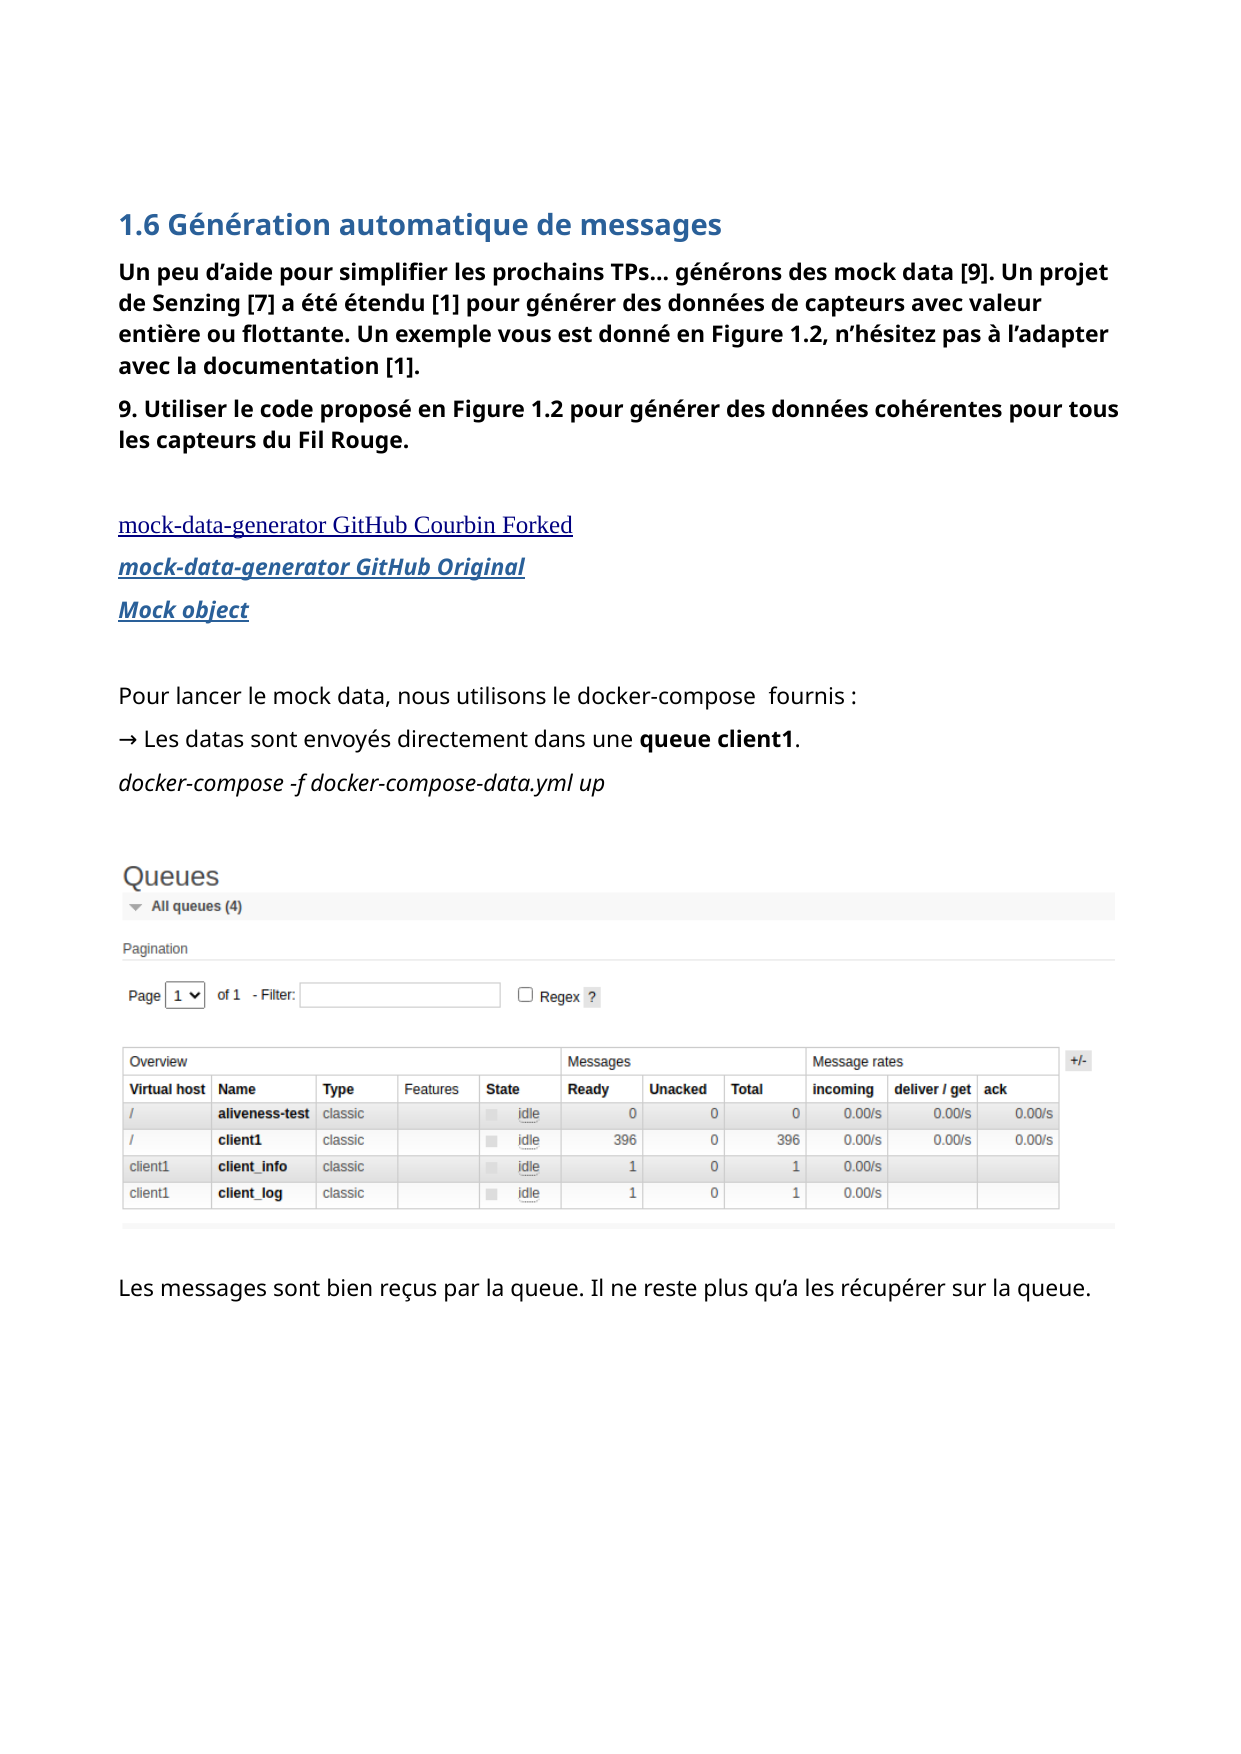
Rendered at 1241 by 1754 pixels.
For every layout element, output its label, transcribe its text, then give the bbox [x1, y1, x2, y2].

text Les messages sont bien reçus par la queue. Il ne reste plus qu’a les récupérer sur la queue. [118, 1272, 1122, 1303]
text → Les datas sont envoyés directement dans une queue client1. [118, 723, 1122, 755]
text Pour lancer le mock data, nous utilisons le docker-compose fournis : [118, 680, 1122, 712]
text 9. Utiliser le code proposé en Figure 1.2 pour générer des données cohérentes pour tous les capteurs du Fil Rouge. [118, 393, 1122, 455]
picture [111, 850, 1115, 1229]
text 1.6 Génération automatique de messages [118, 204, 1122, 244]
text mock-data-generator GitHub Courbin Forked [118, 510, 1122, 539]
text docker-compose -f docker-compose-data.yml up [118, 767, 1122, 798]
text Un peu d’aide pour simplifier les prochains TPs... générons des mock data [9]. Un projet de Senzing [7] a été étendu [1] pour générer des données de capteurs avec valeur entière ou flottante. Un exemple vous est donné en Figure 1.2, n’hésitez pas à l’adapter avec la documentation [1]. [118, 256, 1122, 381]
text mock-data-generator GitHub Original [118, 551, 1122, 582]
text Mock object [118, 594, 1122, 625]
